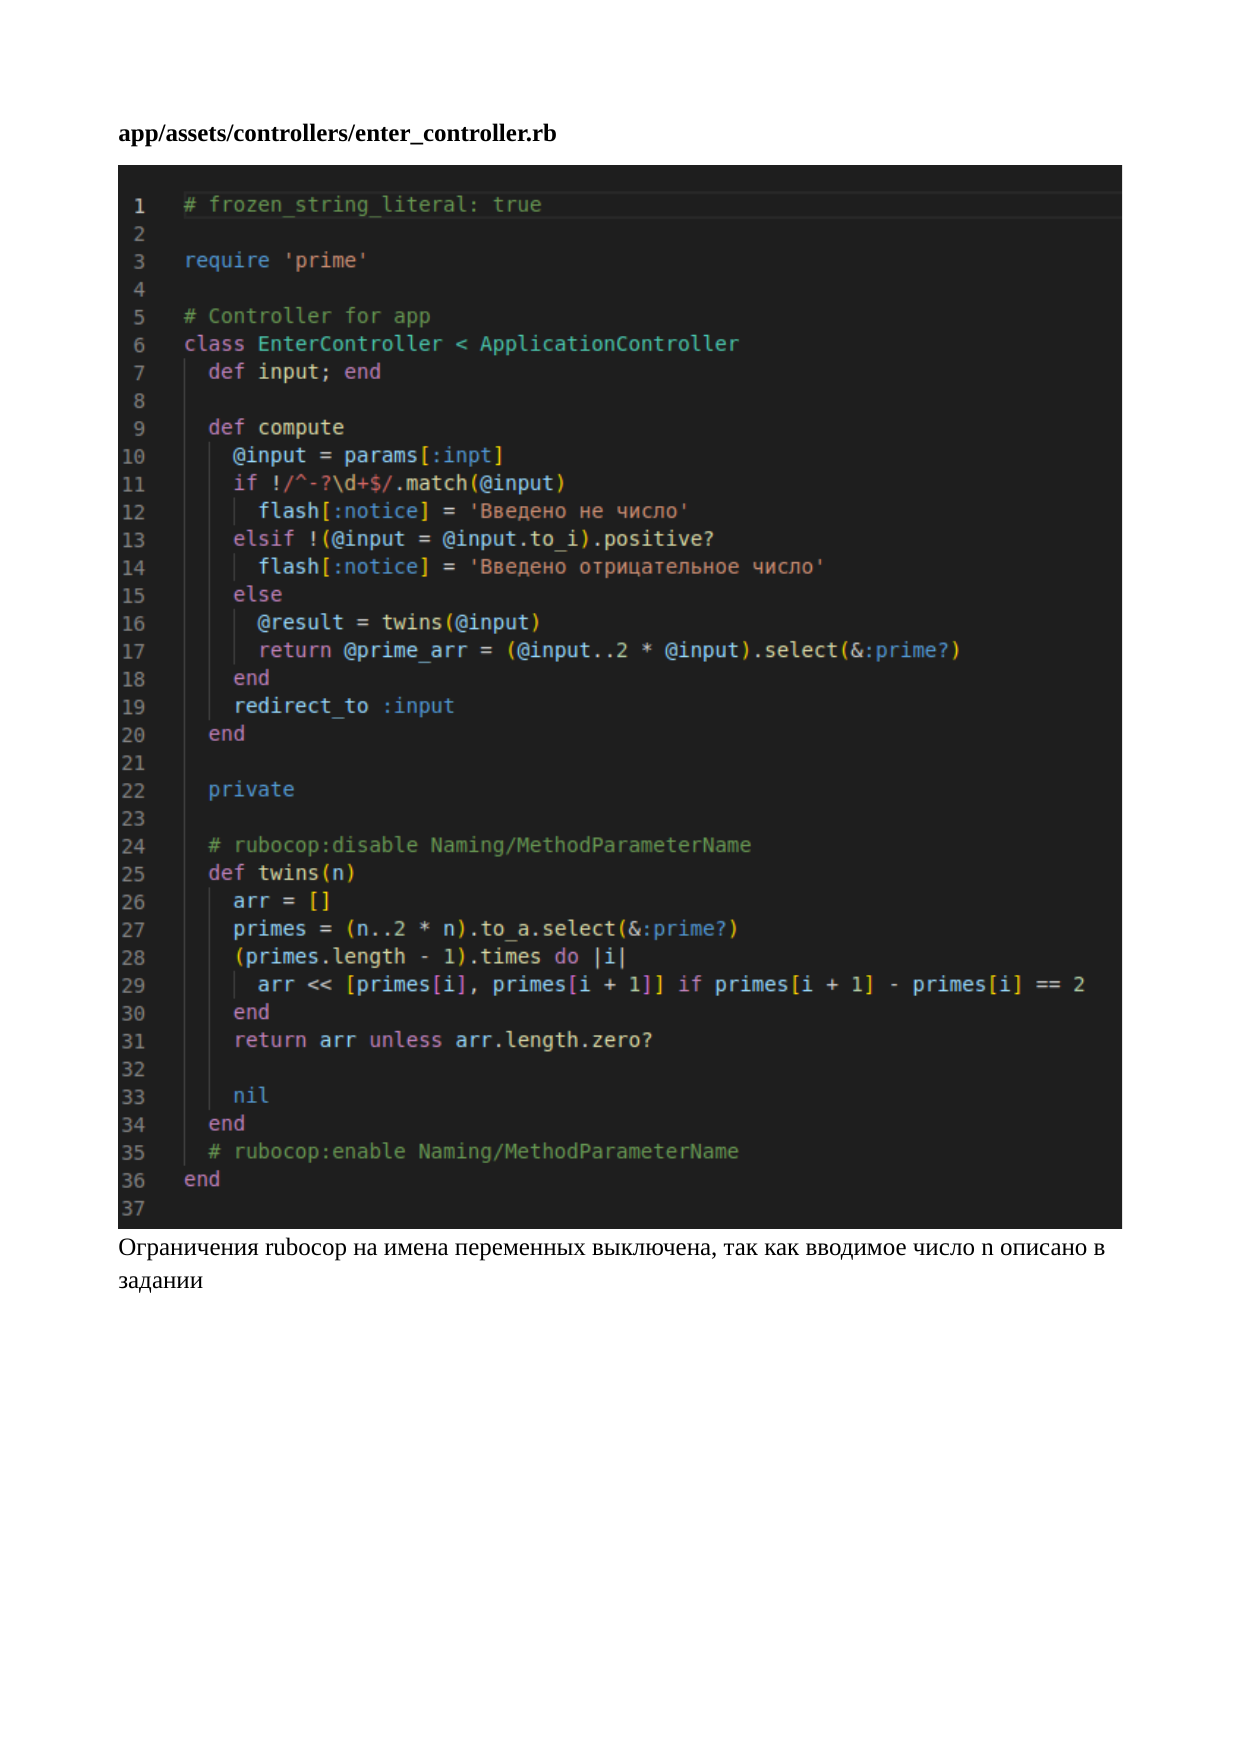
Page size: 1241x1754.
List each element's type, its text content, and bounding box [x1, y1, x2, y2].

text Ограничения rubocop на имена переменных выключена, так как вводимое число n описано в задании [118, 1229, 1122, 1294]
text app/assets/controllers/enter_controller.rb [118, 118, 1122, 147]
picture [118, 165, 1123, 1229]
